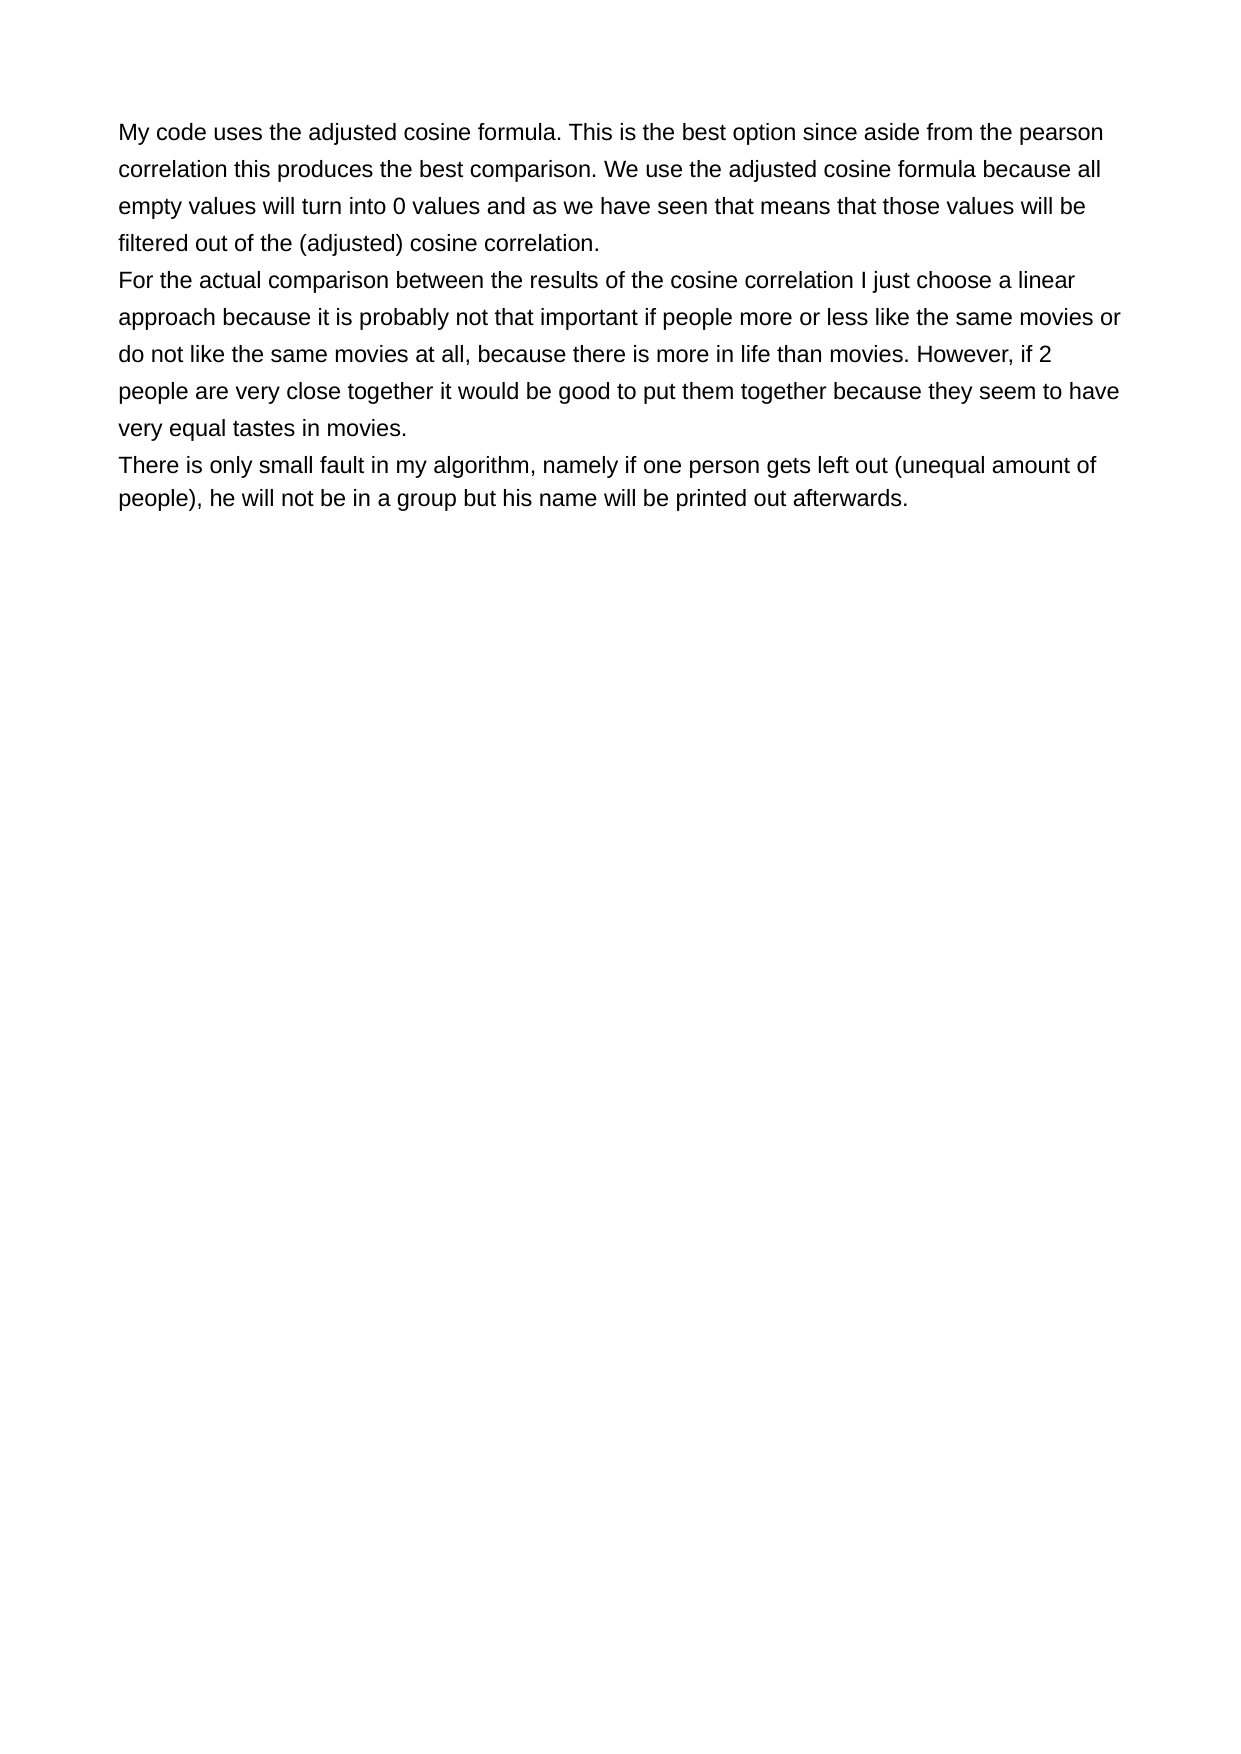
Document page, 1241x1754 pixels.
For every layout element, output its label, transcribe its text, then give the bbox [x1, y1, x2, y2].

text There is only small fault in my algorithm, namely if one person gets left out (unequal amount of people), he will not be in a group but his name will be printed out afterwards. [118, 452, 1122, 511]
text My code uses the adjusted cosine formula. This is the best option since aside from the pearson correlation this produces the best comparison. We use the adjusted cosine formula because all empty values will turn into 0 values and as we have seen that means that those values will be filtered out of the (adjusted) cosine correlation. For the actual comparison between the results of the cosine correlation I just choose a linear approach because it is probably not that important if people more or less like the same movies or do not like the same movies at all, because there is more in life than movies. However, if 2 people are very close together it would be good to put them together because they seem to have very equal tastes in movies. [118, 118, 1122, 442]
